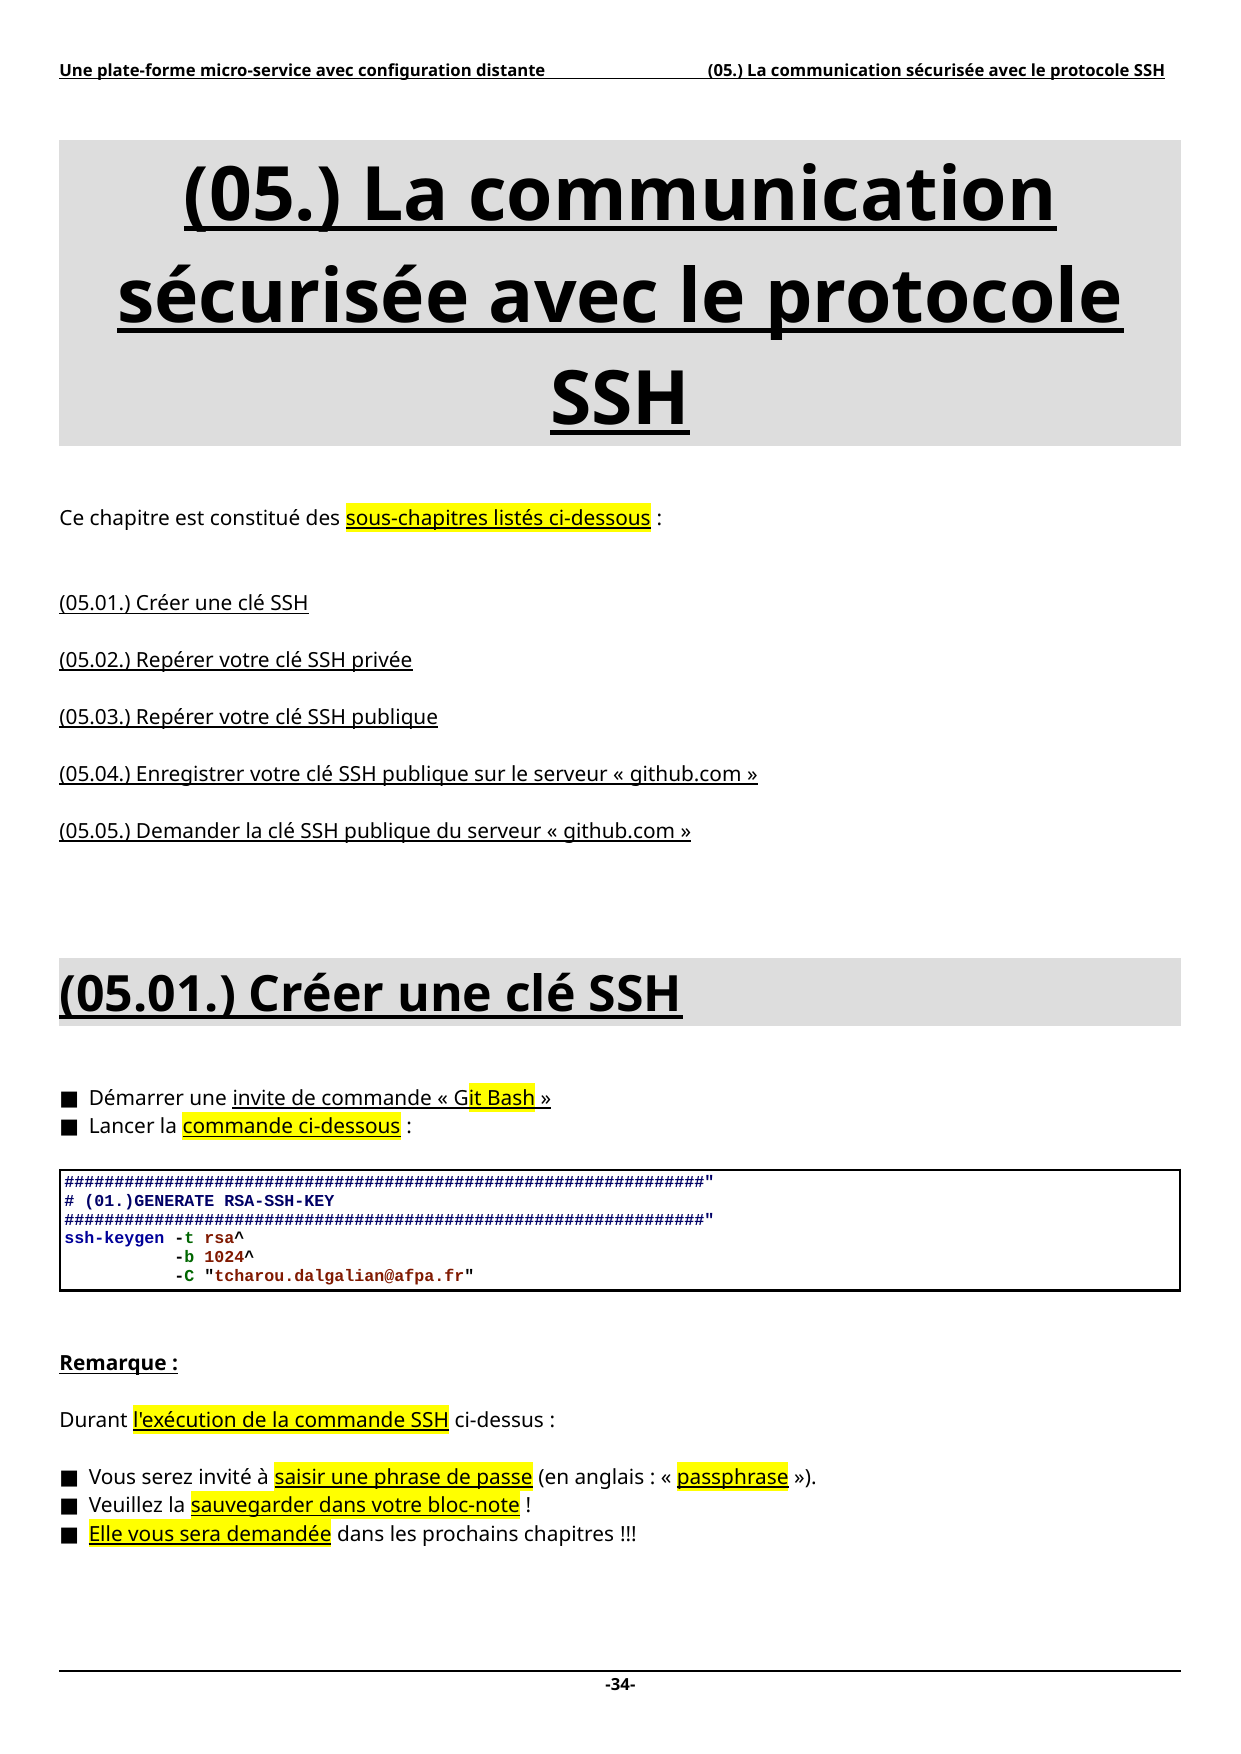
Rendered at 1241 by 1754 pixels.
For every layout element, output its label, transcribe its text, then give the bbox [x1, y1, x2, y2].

text -b 1024^ [61, 1244, 1179, 1263]
text -C "tcharou.dalgalian@afpa.fr" [61, 1263, 1179, 1289]
text (05.02.) Repérer votre clé SSH privée [59, 645, 1181, 674]
list Veuillez la sauvegarder dans votre bloc-note ! [59, 1491, 1181, 1519]
text Durant l'exécution de la commande SSH ci-dessus : [59, 1405, 1181, 1434]
text ################################################################" [61, 1206, 1179, 1225]
text ################################################################" [61, 1171, 1179, 1187]
text (05.04.) Enregistrer votre clé SSH publique sur le serveur « github.com » [59, 759, 1181, 787]
text (05.05.) Demander la clé SSH publique du serveur « github.com » [59, 816, 1181, 844]
list Lancer la commande ci-dessous : [59, 1112, 1181, 1140]
text Remarque : [59, 1348, 1181, 1377]
list Démarrer une invite de commande « Git Bash » [59, 1083, 1181, 1112]
text # (01.)GENERATE RSA-SSH-KEY [61, 1187, 1179, 1206]
text ssh-keygen -t rsa^ [61, 1225, 1179, 1244]
list Elle vous sera demandée dans les prochains chapitres !!! [59, 1519, 1181, 1547]
list Vous serez invité à saisir une phrase de passe (en anglais : « passphrase »). [59, 1462, 1181, 1491]
text (05.03.) Repérer votre clé SSH publique [59, 702, 1181, 731]
text (05.) La communication sécurisée avec le protocole SSH [59, 140, 1181, 446]
text (05.01.) Créer une clé SSH [59, 588, 1181, 617]
text Ce chapitre est constitué des sous-chapitres listés ci-dessous : [59, 503, 1181, 532]
text (05.01.) Créer une clé SSH [59, 958, 1181, 1026]
